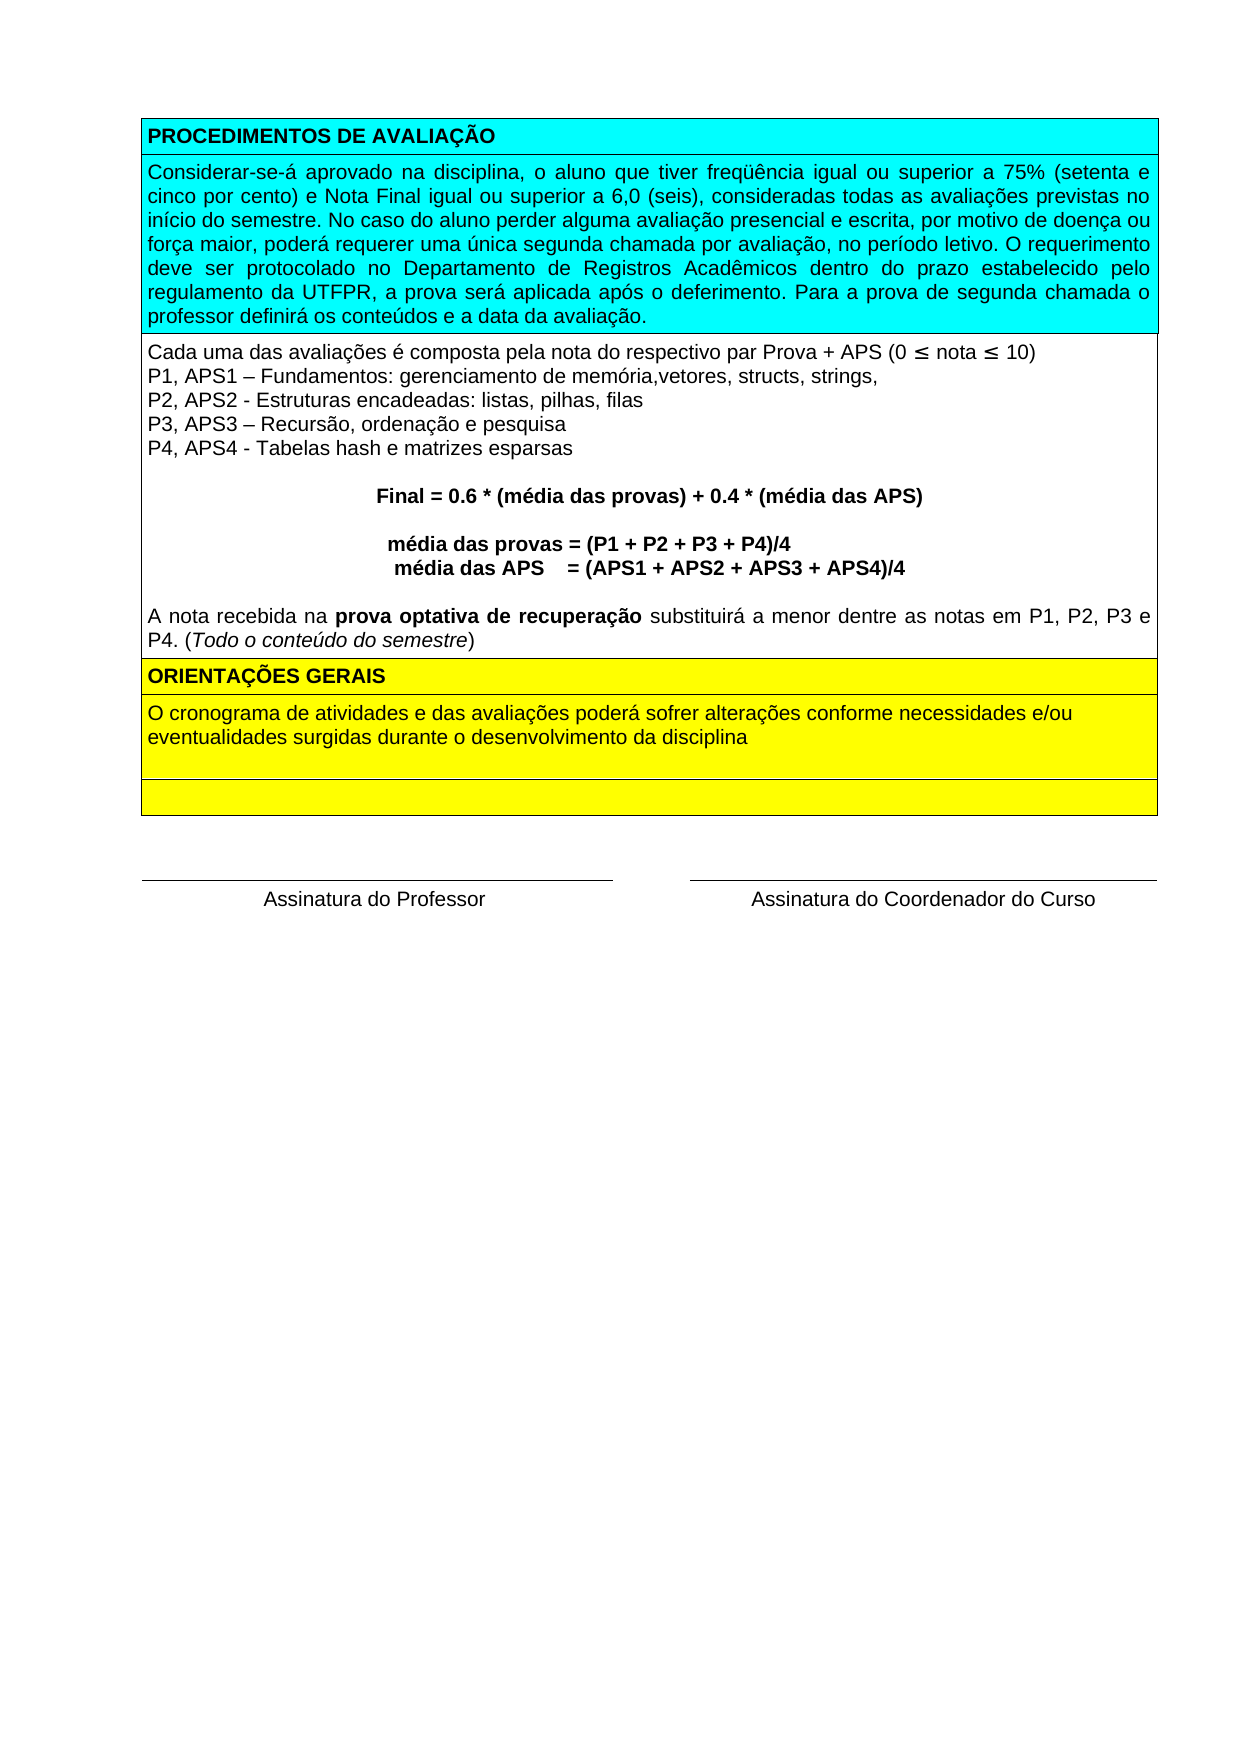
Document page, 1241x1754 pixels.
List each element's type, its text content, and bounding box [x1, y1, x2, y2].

table_header PROCEDIMENTOS DE AVALIAÇÃO [142, 119, 1158, 154]
table_cell Cada uma das avaliações é composta pela nota do respectivo par Prova + APS (0 ≤ nota ≤ 10) P1, APS1 – Fundamentos: gerenciamento de memória,vetores, structs, strings, P2, APS2 - Estruturas encadeadas: listas, pilhas, filas P3, APS3 – Recursão, ordenação e pesquisa P4, APS4 - Tabelas hash e matrizes esparsas Final = 0.6 * (média das provas) + 0.4 * (média das APS) média das provas = (P1 + P2 + P3 + P4)/4 média das APS = (APS1 + APS2 + APS3 + APS4)/4 A nota recebida na prova optativa de recuperação substituirá a menor dentre as notas em P1, P2, P3 e P4. (Todo o conteúdo do semestre) [142, 334, 1157, 658]
table_cell O cronograma de atividades e das avaliações poderá sofrer alterações conforme necessidades e/ou eventualidades surgidas durante o desenvolvimento da disciplina [142, 695, 1157, 778]
table_cell Considerar-se-á aprovado na disciplina, o aluno que tiver freqüência igual ou superior a 75% (setenta e cinco por cento) e Nota Final igual ou superior a 6,0 (seis), consideradas todas as avaliações previstas no início do semestre. No caso do aluno perder alguma avaliação presencial e escrita, por motivo de doença ou força maior, poderá requerer uma única segunda chamada por avaliação, no período letivo. O requerimento deve ser protocolado no Departamento de Registros Acadêmicos dentro do prazo estabelecido pelo regulamento da UTFPR, a prova será aplicada após o deferimento. Para a prova de segunda chamada o professor definirá os conteúdos e a data da avaliação. [142, 155, 1158, 333]
table_cell Assinatura do Coordenador do Curso [690, 881, 1157, 917]
table_cell [613, 880, 690, 917]
table_cell Assinatura do Professor [142, 881, 612, 917]
table_header [690, 845, 1157, 880]
table_cell ORIENTAÇÕES GERAIS [142, 659, 1157, 694]
table_header [613, 845, 690, 880]
table_header [142, 845, 612, 880]
table_cell [142, 780, 1157, 815]
